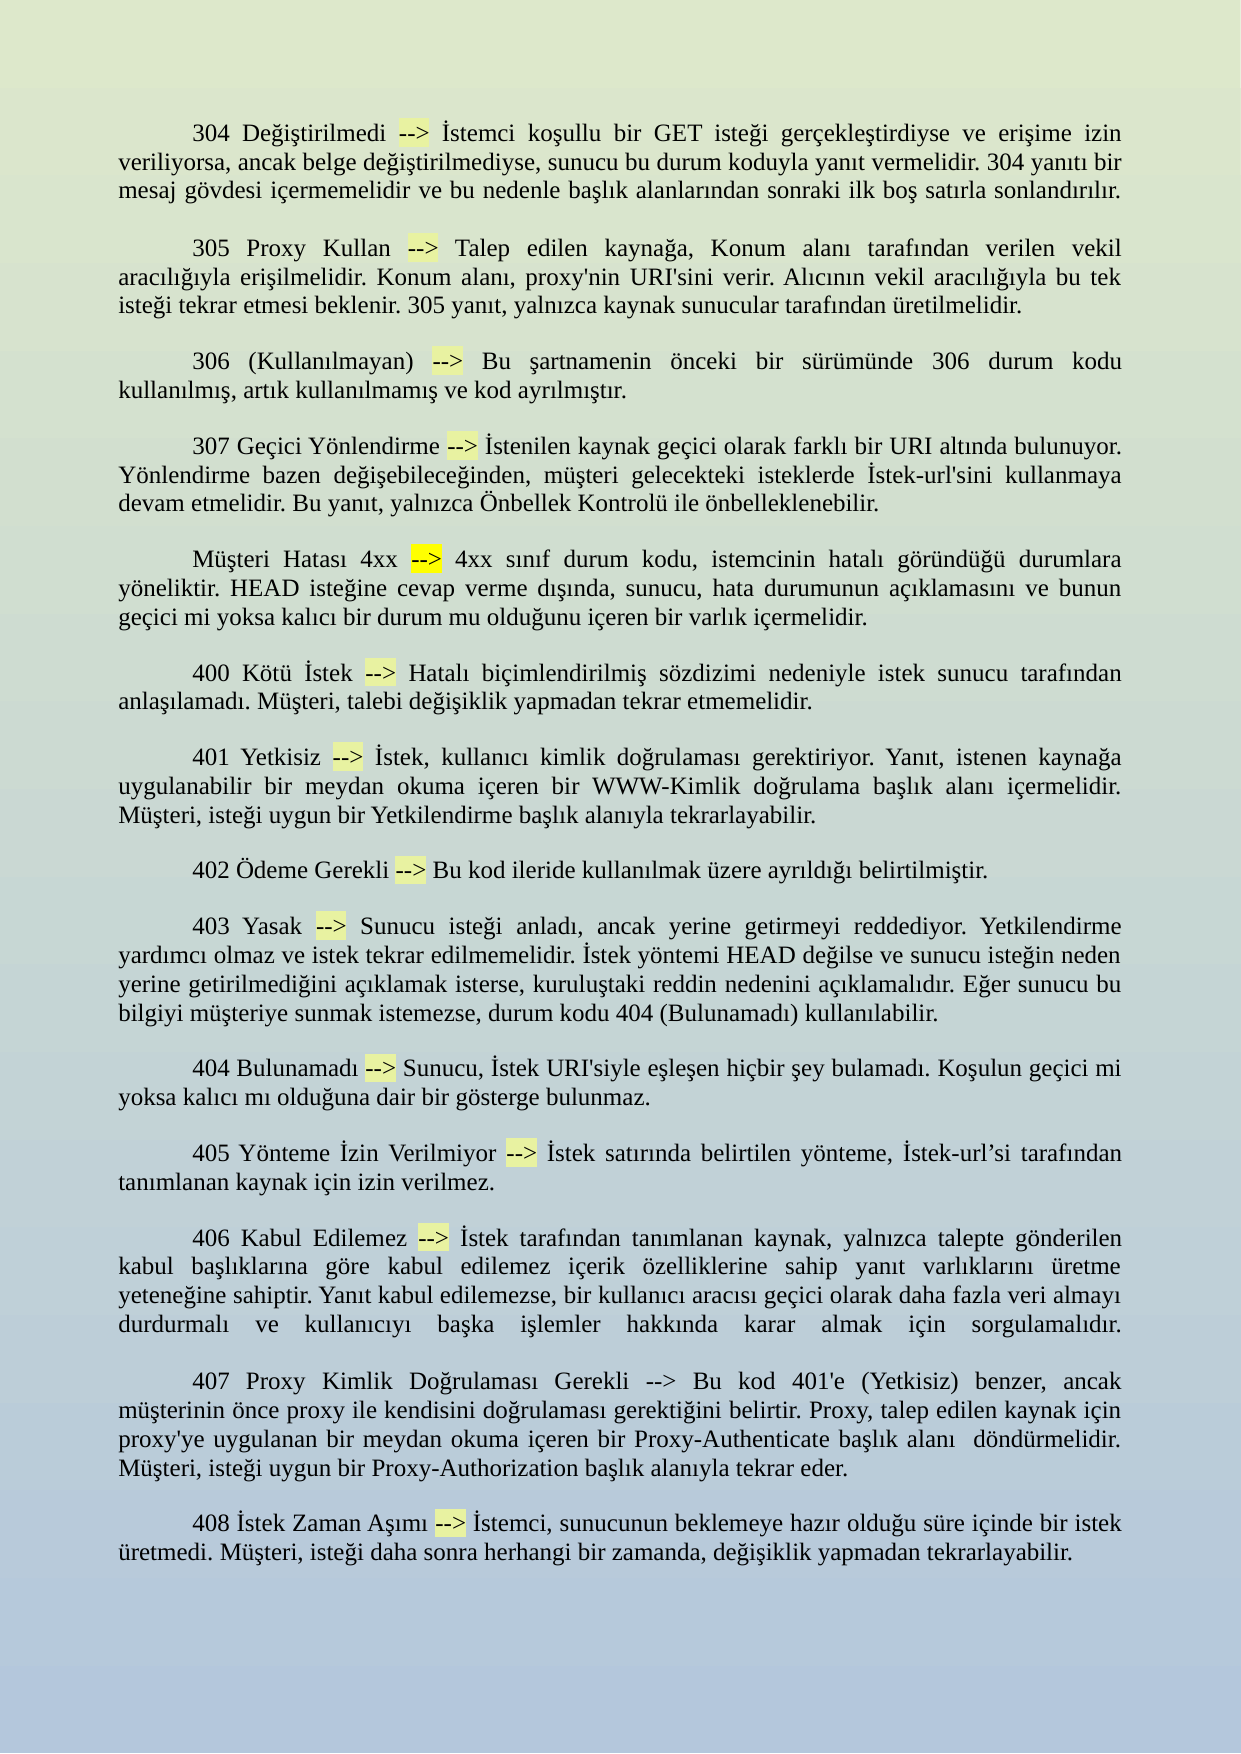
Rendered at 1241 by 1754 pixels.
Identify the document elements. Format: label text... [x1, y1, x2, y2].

subtitle 404 Bulunamadı --> Sunucu, İstek URI'siyle eşleşen hiçbir şey bulamadı. Koşulun geçici mi yoksa kalıcı mı olduğuna dair bir gösterge bulunmaz. [118, 1053, 1122, 1111]
subtitle Müşteri Hatası 4xx --> 4xx sınıf durum kodu, istemcinin hatalı göründüğü durumlara yöneliktir. HEAD isteğine cevap verme dışında, sunucu, hata durumunun açıklamasını ve bunun geçici mi yoksa kalıcı bir durum mu olduğunu içeren bir varlık içermelidir. [118, 544, 1122, 631]
subtitle 408 İstek Zaman Aşımı --> İstemci, sunucunun beklemeye hazır olduğu süre içinde bir istek üretmedi. Müşteri, isteği daha sonra herhangi bir zamanda, değişiklik yapmadan tekrarlayabilir. [118, 1508, 1122, 1566]
subtitle 307 Geçici Yönlendirme --> İstenilen kaynak geçici olarak farklı bir URI altında bulunuyor. Yönlendirme bazen değişebileceğinden, müşteri gelecekteki isteklerde İstek-url'sini kullanmaya devam etmelidir. Bu yanıt, yalnızca Önbellek Kontrolü ile önbelleklenebilir. [118, 431, 1122, 517]
subtitle 403 Yasak --> Sunucu isteği anladı, ancak yerine getirmeyi reddediyor. Yetkilendirme yardımcı olmaz ve istek tekrar edilmemelidir. İstek yöntemi HEAD değilse ve sunucu isteğin neden yerine getirilmediğini açıklamak isterse, kuruluştaki reddin nedenini açıklamalıdır. Eğer sunucu bu bilgiyi müşteriye sunmak istemezse, durum kodu 404 (Bulunamadı) kullanılabilir. [118, 911, 1122, 1026]
subtitle 402 Ödeme Gerekli --> Bu kod ileride kullanılmak üzere ayrıldığı belirtilmiştir. [118, 856, 1122, 884]
subtitle 400 Kötü İstek --> Hatalı biçimlendirilmiş sözdizimi nedeniyle istek sunucu tarafından anlaşılamadı. Müşteri, talebi değişiklik yapmadan tekrar etmemelidir. [118, 658, 1122, 715]
subtitle 405 Yönteme İzin Verilmiyor --> İstek satırında belirtilen yönteme, İstek-url’si tarafından tanımlanan kaynak için izin verilmez. [118, 1138, 1122, 1196]
subtitle 401 Yetkisiz --> İstek, kullanıcı kimlik doğrulaması gerektiriyor. Yanıt, istenen kaynağa uygulanabilir bir meydan okuma içeren bir WWW-Kimlik doğrulama başlık alanı içermelidir. Müşteri, isteği uygun bir Yetkilendirme başlık alanıyla tekrarlayabilir. [118, 742, 1122, 828]
subtitle 304 Değiştirilmedi --> İstemci koşullu bir GET isteği gerçekleştirdiyse ve erişime izin veriliyorsa, ancak belge değiştirilmediyse, sunucu bu durum koduyla yanıt vermelidir. 304 yanıtı bir mesaj gövdesi içermemelidir ve bu nedenle başlık alanlarından sonraki ilk boş satırla sonlandırılır. 305 Proxy Kullan --> Talep edilen kaynağa, Konum alanı tarafından verilen vekil aracılığıyla erişilmelidir. Konum alanı, proxy'nin URI'sini verir. Alıcının vekil aracılığıyla bu tek isteği tekrar etmesi beklenir. 305 yanıt, yalnızca kaynak sunucular tarafından üretilmelidir. [118, 118, 1122, 319]
subtitle 406 Kabul Edilemez --> İstek tarafından tanımlanan kaynak, yalnızca talepte gönderilen kabul başlıklarına göre kabul edilemez içerik özelliklerine sahip yanıt varlıklarını üretme yeteneğine sahiptir. Yanıt kabul edilemezse, bir kullanıcı aracısı geçici olarak daha fazla veri almayı durdurmalı ve kullanıcıyı başka işlemler hakkında karar almak için sorgulamalıdır. 407 Proxy Kimlik Doğrulaması Gerekli --> Bu kod 401'e (Yetkisiz) benzer, ancak müşterinin önce proxy ile kendisini doğrulaması gerektiğini belirtir. Proxy, talep edilen kaynak için proxy'ye uygulanan bir meydan okuma içeren bir Proxy-Authenticate başlık alanı döndürmelidir. Müşteri, isteği uygun bir Proxy-Authorization başlık alanıyla tekrar eder. [118, 1223, 1122, 1481]
subtitle 306 (Kullanılmayan) --> Bu şartnamenin önceki bir sürümünde 306 durum kodu kullanılmış, artık kullanılmamış ve kod ayrılmıştır. [118, 346, 1122, 404]
